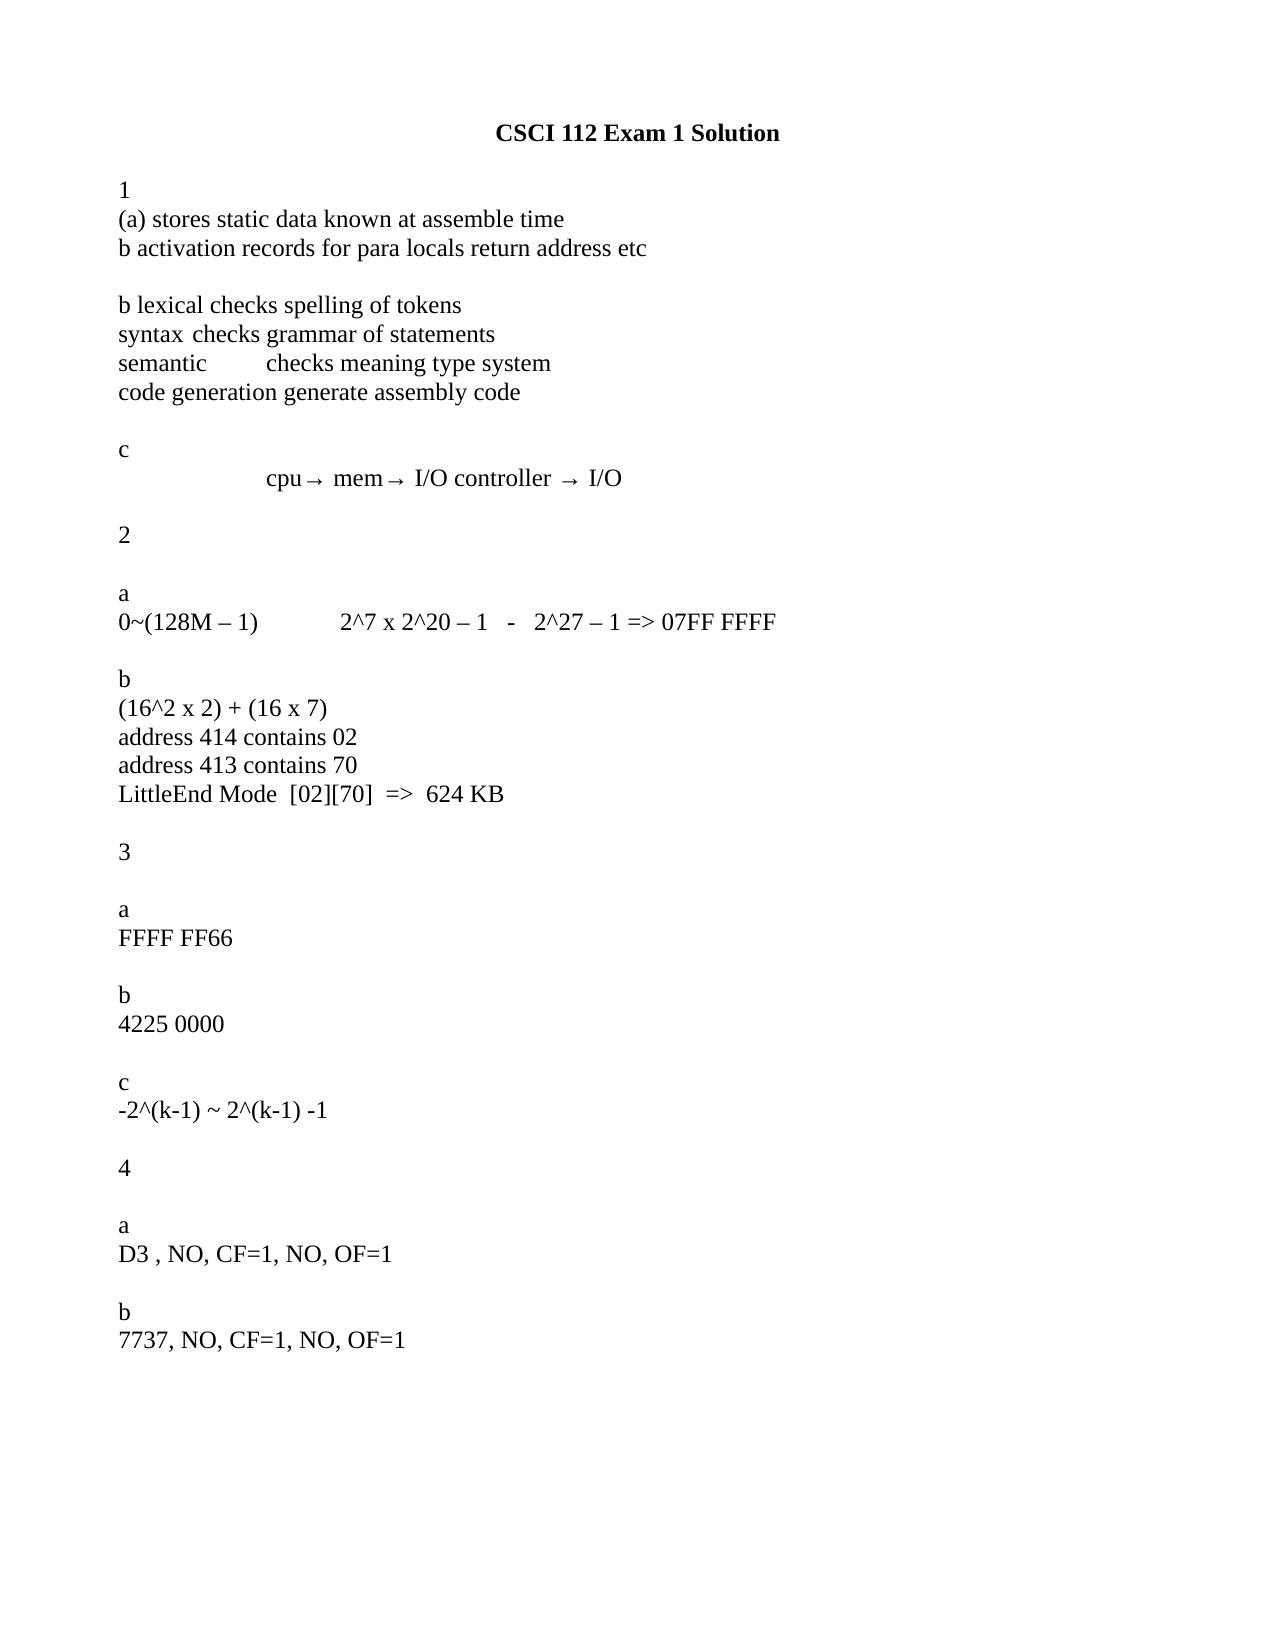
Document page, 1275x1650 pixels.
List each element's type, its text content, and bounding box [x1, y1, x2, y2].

text code generation generate assembly code [118, 377, 1157, 406]
text 7737, NO, CF=1, NO, OF=1 [118, 1326, 1157, 1354]
text address 413 contains 70 [118, 751, 1157, 779]
text (a) stores static data known at assemble time [118, 204, 1157, 233]
text (16^2 x 2) + (16 x 7) [118, 693, 1157, 722]
text b lexical checks spelling of tokens [118, 291, 1157, 319]
text 3 [118, 837, 1157, 866]
text a [118, 578, 1157, 607]
text 0~(128M – 1) 2^7 x 2^20 – 1 - 2^27 – 1 => 07FF FFFF [118, 607, 1157, 636]
text a [118, 894, 1157, 923]
text FFFF FF66 [118, 923, 1157, 981]
text syntax checks grammar of statements [118, 319, 1157, 348]
text 2 [118, 521, 1157, 549]
text c [118, 1067, 1157, 1096]
text b [118, 664, 1157, 693]
text 4 [118, 1153, 1157, 1182]
text 4225 0000 [118, 1009, 1157, 1038]
text c [118, 434, 1157, 463]
text cpu→ mem→ I/O controller → I/O [118, 463, 1157, 492]
text b [118, 1297, 1157, 1326]
text b [118, 981, 1157, 1009]
text CSCI 112 Exam 1 Solution [118, 118, 1157, 147]
text 1 [118, 176, 1157, 204]
text -2^(k-1) ~ 2^(k-1) -1 [118, 1096, 1157, 1124]
text LittleEnd Mode [02][70] => 624 KB [118, 779, 1157, 808]
text D3 , NO, CF=1, NO, OF=1 [118, 1239, 1157, 1268]
text semantic checks meaning type system [118, 348, 1157, 377]
text b activation records for para locals return address etc [118, 233, 1157, 262]
text a [118, 1211, 1157, 1239]
text address 414 contains 02 [118, 722, 1157, 751]
